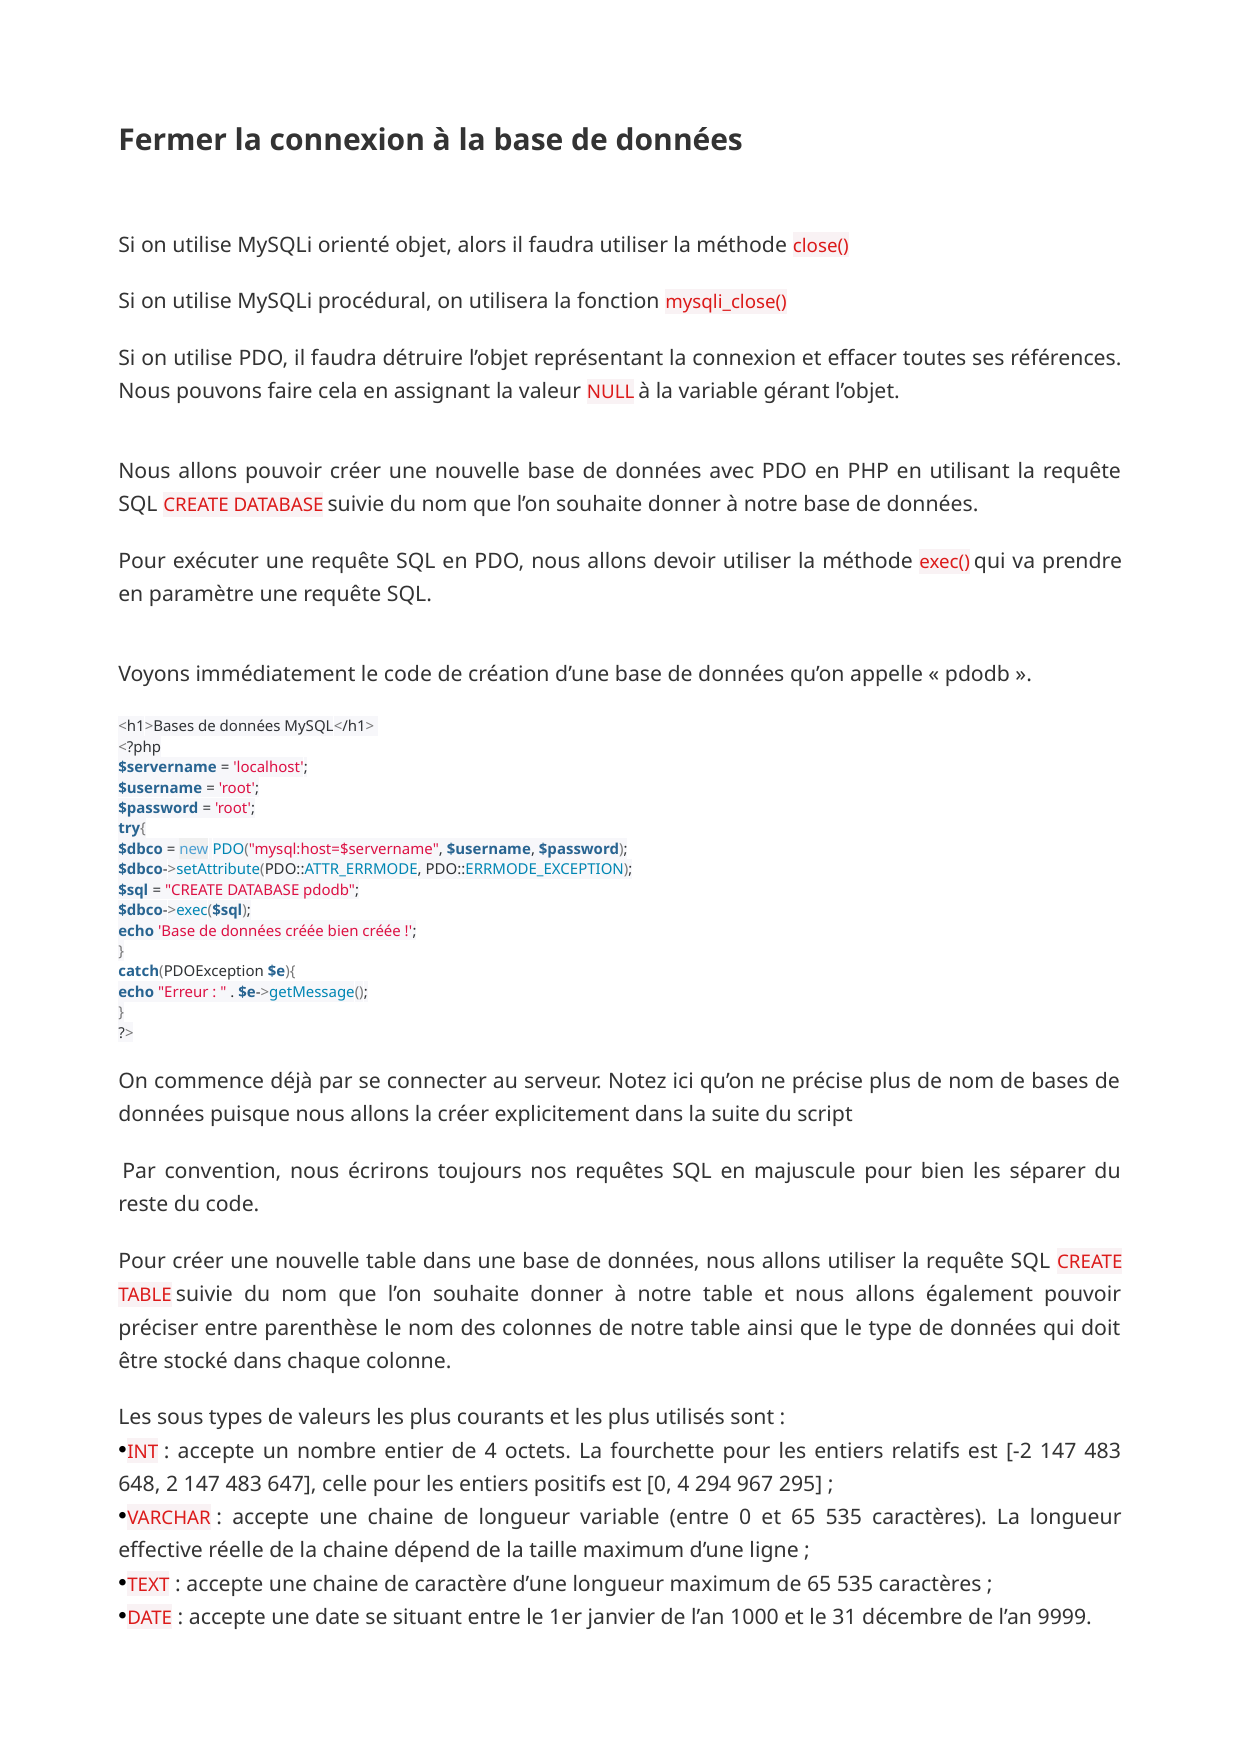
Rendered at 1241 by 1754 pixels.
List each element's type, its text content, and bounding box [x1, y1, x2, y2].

text $dbco->exec($sql); [118, 899, 1122, 920]
text Si on utilise MySQLi procédural, on utilisera la fonction mysqli_close() [118, 286, 1122, 315]
picture [330, 863, 335, 874]
text $password = 'root'; [118, 797, 1122, 818]
picture [313, 863, 324, 874]
text Nous allons pouvoir créer une nouvelle base de données avec PDO en PHP en utilisant la requête SQL CREATE DATABASE suivie du nom que l’on souhaite donner à notre base de données. [118, 456, 1122, 518]
text Voyons immédiatement le code de création d’une base de données qu’on appelle « pdodb ». [118, 659, 1122, 688]
text $dbco = new PDO("mysql:host=$servername", $username, $password); [118, 838, 1122, 859]
text } [118, 940, 1122, 961]
text <?php [118, 736, 1122, 757]
text ?> [118, 1022, 1122, 1042]
text } [118, 1002, 1122, 1022]
picture [570, 863, 576, 874]
text catch(PDOException $e){ [118, 961, 1122, 981]
text Si on utilise PDO, il faudra détruire l’objet représentant la connexion et effacer toutes ses références. Nous pouvons faire cela en assignant la valeur NULL à la variable gérant l’objet. [118, 343, 1122, 405]
text echo "Erreur : " . $e->getMessage(); [118, 981, 1122, 1002]
text Les sous types de valeurs les plus courants et les plus utilisés sont : [118, 1402, 1122, 1431]
list TEXT : accepte une chaine de caractère d’une longueur maximum de 65 535 caractères ; [118, 1568, 1122, 1597]
text echo 'Base de données créée bien créée !'; [118, 920, 1122, 940]
text Pour créer une nouvelle table dans une base de données, nous allons utiliser la requête SQL CREATE TABLE suivie du nom que l’on souhaite donner à notre table et nous allons également pouvoir préciser entre parenthèse le nom des colonnes de notre table ainsi que le type de données qui doit être stocké dans chaque colonne. [118, 1246, 1122, 1374]
picture [484, 863, 488, 874]
text Par convention, nous écrirons toujours nos requêtes SQL en majuscule pour bien les séparer du reste du code. [118, 1156, 1122, 1218]
list DATE : accepte une date se situant entre le 1er janvier de l’an 1000 et le 31 décembre de l’an 9999. [118, 1601, 1122, 1630]
text Pour exécuter une requête SQL en PDO, nous allons devoir utiliser la méthode exec() qui va prendre en paramètre une requête SQL. [118, 546, 1122, 608]
list VARCHAR : accepte une chaine de longueur variable (entre 0 et 65 535 caractères). La longueur effective réelle de la chaine dépend de la taille maximum d’une ligne ; [118, 1502, 1122, 1564]
text On commence déjà par se connecter au serveur. Notez ici qu’on ne précise plus de nom de bases de données puisque nous allons la créer explicitement dans la suite du script [118, 1066, 1122, 1128]
text try{ [118, 818, 1122, 838]
picture [474, 863, 479, 874]
picture [346, 863, 352, 874]
text $servername = 'localhost'; [118, 757, 1122, 777]
text $username = 'root'; [118, 777, 1122, 797]
text $dbco->setAttribute(PDO::ATTR_ERRMODE, PDO::ERRMODE_EXCEPTION); [118, 859, 1122, 879]
text <h1>Bases de données MySQL</h1> [118, 716, 1122, 736]
text Si on utilise MySQLi orienté objet, alors il faudra utiliser la méthode close() [118, 229, 1122, 258]
list INT : accepte un nombre entier de 4 octets. La fourchette pour les entiers relatifs est [-2 147 483 648, 2 147 483 647], celle pour les entiers positifs est [0, 4 294 967 295] ; [118, 1435, 1122, 1497]
subtitle Fermer la connexion à la base de données [118, 118, 1122, 159]
text $sql = "CREATE DATABASE pdodb"; [118, 879, 1122, 899]
